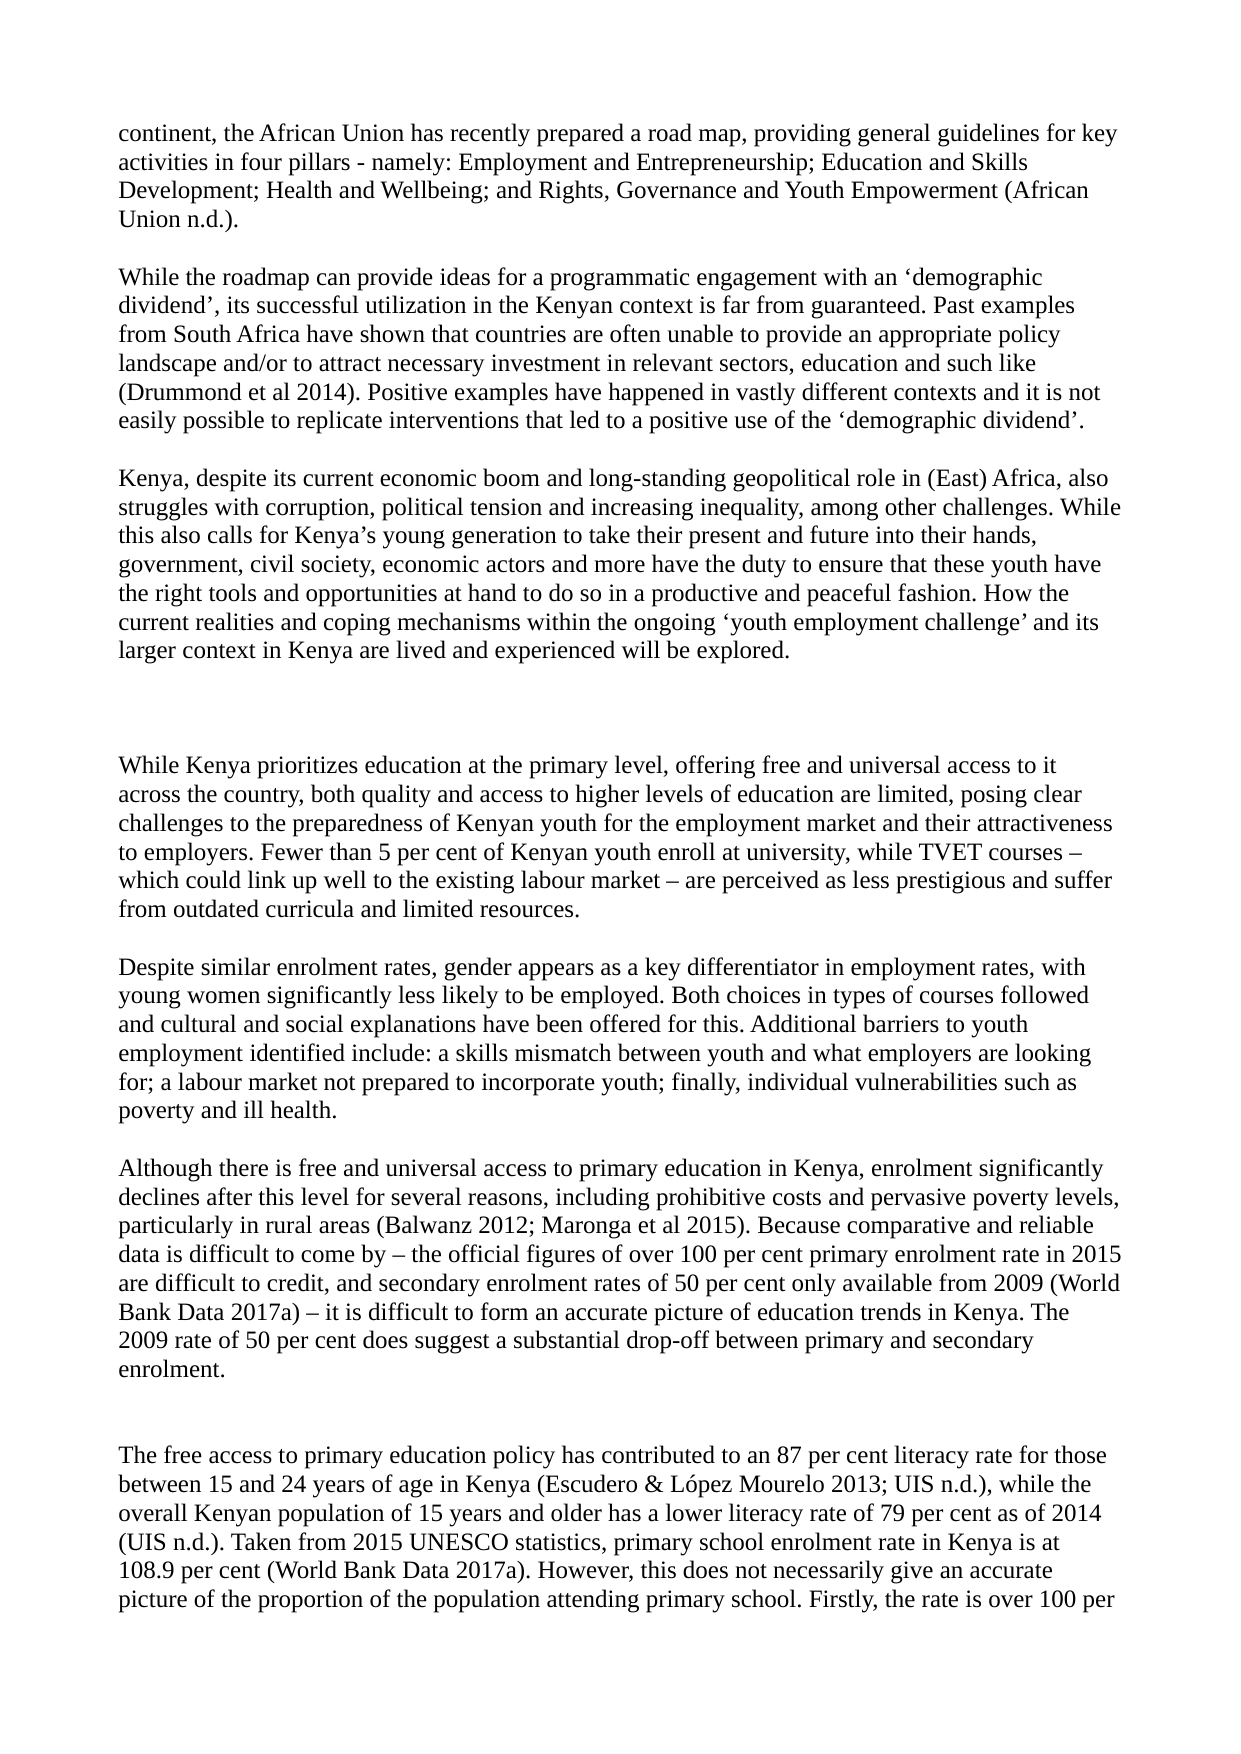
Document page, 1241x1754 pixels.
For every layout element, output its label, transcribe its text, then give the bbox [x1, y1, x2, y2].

text continent, the African Union has recently prepared a road map, providing general guidelines for key activities in four pillars - namely: Employment and Entrepreneurship; Education and Skills Development; Health and Wellbeing; and Rights, Governance and Youth Empowerment (African Union n.d.). [118, 118, 1122, 233]
text Despite similar enrolment rates, gender appears as a key differentiator in employment rates, with young women significantly less likely to be employed. Both choices in types of courses followed and cultural and social explanations have been offered for this. Additional barriers to youth employment identified include: a skills mismatch between youth and what employers are looking for; a labour market not prepared to incorporate youth; finally, individual vulnerabilities such as poverty and ill health. [118, 952, 1122, 1124]
text While Kenya prioritizes education at the primary level, offering free and universal access to it across the country, both quality and access to higher levels of education are limited, posing clear challenges to the preparedness of Kenyan youth for the employment market and their attractiveness to employers. Fewer than 5 per cent of Kenyan youth enroll at university, while TVET courses – which could link up well to the existing labour market – are perceived as less prestigious and suffer from outdated curricula and limited resources. [118, 751, 1122, 923]
text The free access to primary education policy has contributed to an 87 per cent literacy rate for those between 15 and 24 years of age in Kenya (Escudero & López Mourelo 2013; UIS n.d.), while the overall Kenyan population of 15 years and older has a lower literacy rate of 79 per cent as of 2014 (UIS n.d.). Taken from 2015 UNESCO statistics, primary school enrolment rate in Kenya is at 108.9 per cent (World Bank Data 2017a). However, this does not necessarily give an accurate picture of the proportion of the population attending primary school. Firstly, the rate is over 100 per [118, 1441, 1122, 1613]
text While the roadmap can provide ideas for a programmatic engagement with an ‘demographic dividend’, its successful utilization in the Kenyan context is far from guaranteed. Past examples from South Africa have shown that countries are often unable to provide an appropriate policy landscape and/or to attract necessary investment in relevant sectors, education and such like (Drummond et al 2014). Positive examples have happened in vastly different contexts and it is not easily possible to replicate interventions that led to a positive use of the ‘demographic dividend’. [118, 262, 1122, 434]
text Kenya, despite its current economic boom and long-standing geopolitical role in (East) Africa, also struggles with corruption, political tension and increasing inequality, among other challenges. While this also calls for Kenya’s young generation to take their present and future into their hands, government, civil society, economic actors and more have the duty to ensure that these youth have the right tools and opportunities at hand to do so in a productive and peaceful fashion. How the current realities and coping mechanisms within the ongoing ‘youth employment challenge’ and its larger context in Kenya are lived and experienced will be explored. [118, 463, 1122, 664]
text Although there is free and universal access to primary education in Kenya, enrolment significantly declines after this level for several reasons, including prohibitive costs and pervasive poverty levels, particularly in rural areas (Balwanz 2012; Maronga et al 2015). Because comparative and reliable data is difficult to come by – the official figures of over 100 per cent primary enrolment rate in 2015 are difficult to credit, and secondary enrolment rates of 50 per cent only available from 2009 (World Bank Data 2017a) – it is difficult to form an accurate picture of education trends in Kenya. The 2009 rate of 50 per cent does suggest a substantial drop-off between primary and secondary enrolment. [118, 1153, 1122, 1383]
